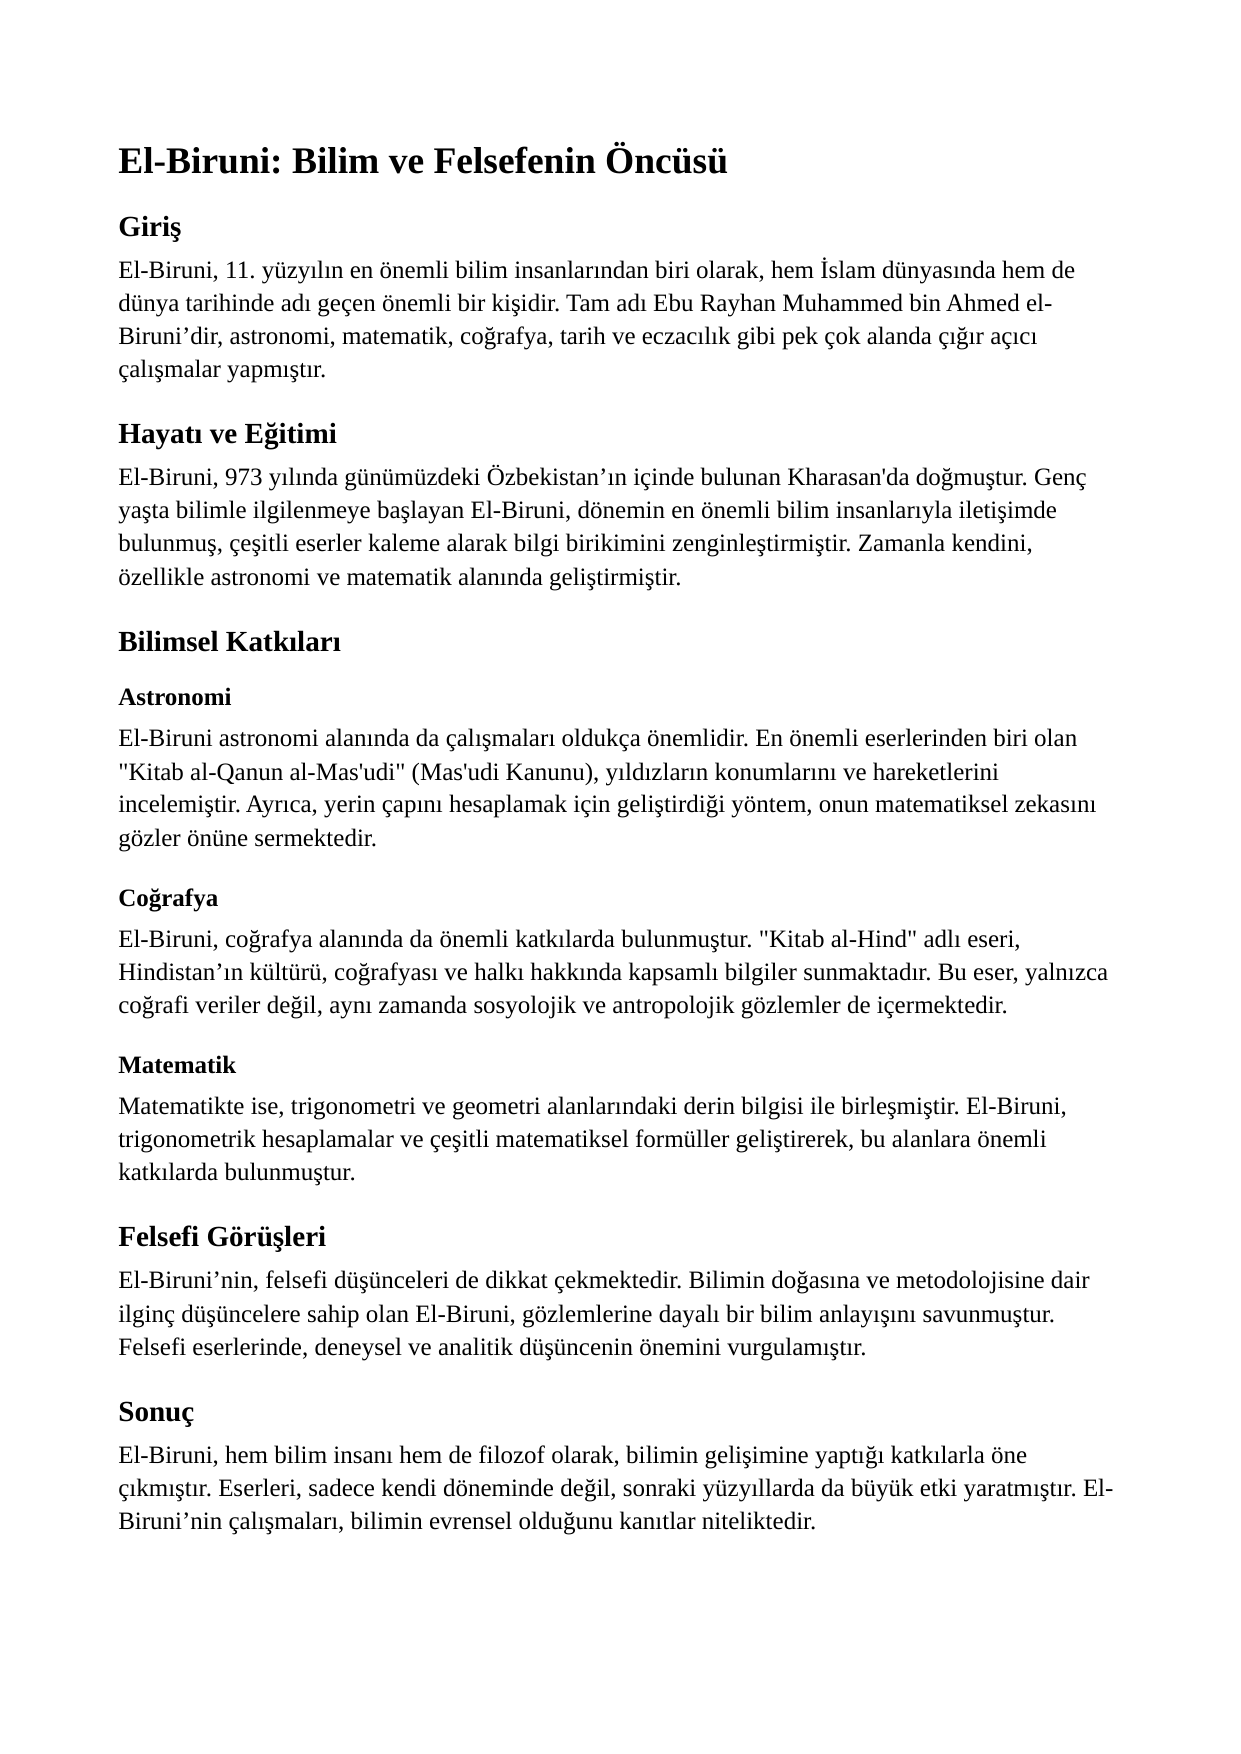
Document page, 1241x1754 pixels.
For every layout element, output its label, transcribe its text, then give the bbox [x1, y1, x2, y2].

subtitle Coğrafya [118, 883, 1122, 911]
text Matematikte ise, trigonometri ve geometri alanlarındaki derin bilgisi ile birleşmiştir. El-Biruni, trigonometrik hesaplamalar ve çeşitli matematiksel formüller geliştirerek, bu alanlara önemli katkılarda bulunmuştur. [118, 1091, 1122, 1186]
subtitle Matematik [118, 1050, 1122, 1079]
subtitle Felsefi Görüşleri [118, 1219, 1122, 1253]
subtitle Giriş [118, 209, 1122, 243]
text El-Biruni, coğrafya alanında da önemli katkılarda bulunmuştur. "Kitab al-Hind" adlı eseri, Hindistan’ın kültürü, coğrafyası ve halkı hakkında kapsamlı bilgiler sunmaktadır. Bu eser, yalnızca coğrafi veriler değil, aynı zamanda sosyolojik ve antropolojik gözlemler de içermektedir. [118, 924, 1122, 1019]
text El-Biruni, 11. yüzyılın en önemli bilim insanlarından biri olarak, hem İslam dünyasında hem de dünya tarihinde adı geçen önemli bir kişidir. Tam adı Ebu Rayhan Muhammed bin Ahmed el-Biruni’dir, astronomi, matematik, coğrafya, tarih ve eczacılık gibi pek çok alanda çığır açıcı çalışmalar yapmıştır. [118, 255, 1122, 383]
subtitle El-Biruni: Bilim ve Felsefenin Öncüsü [118, 139, 1122, 182]
text El-Biruni, 973 yılında günümüzdeki Özbekistan’ın içinde bulunan Kharasan'da doğmuştur. Genç yaşta bilimle ilgilenmeye başlayan El-Biruni, dönemin en önemli bilim insanlarıyla iletişimde bulunmuş, çeşitli eserler kaleme alarak bilgi birikimini zenginleştirmiştir. Zamanla kendini, özellikle astronomi ve matematik alanında geliştirmiştir. [118, 462, 1122, 590]
text El-Biruni’nin, felsefi düşünceleri de dikkat çekmektedir. Bilimin doğasına ve metodolojisine dair ilginç düşüncelere sahip olan El-Biruni, gözlemlerine dayalı bir bilim anlayışını savunmuştur. Felsefi eserlerinde, deneysel ve analitik düşüncenin önemini vurgulamıştır. [118, 1266, 1122, 1360]
subtitle Sonuç [118, 1394, 1122, 1427]
text El-Biruni, hem bilim insanı hem de filozof olarak, bilimin gelişimine yaptığı katkılarla öne çıkmıştır. Eserleri, sadece kendi döneminde değil, sonraki yüzyıllarda da büyük etki yaratmıştır. El-Biruni’nin çalışmaları, bilimin evrensel olduğunu kanıtlar niteliktedir. [118, 1440, 1122, 1535]
subtitle Hayatı ve Eğitimi [118, 416, 1122, 450]
text El-Biruni astronomi alanında da çalışmaları oldukça önemlidir. En önemli eserlerinden biri olan "Kitab al-Qanun al-Mas'udi" (Mas'udi Kanunu), yıldızların konumlarını ve hareketlerini incelemiştir. Ayrıca, yerin çapını hesaplamak için geliştirdiği yöntem, onun matematiksel zekasını gözler önüne sermektedir. [118, 723, 1122, 851]
subtitle Astronomi [118, 682, 1122, 711]
subtitle Bilimsel Katkıları [118, 624, 1122, 657]
